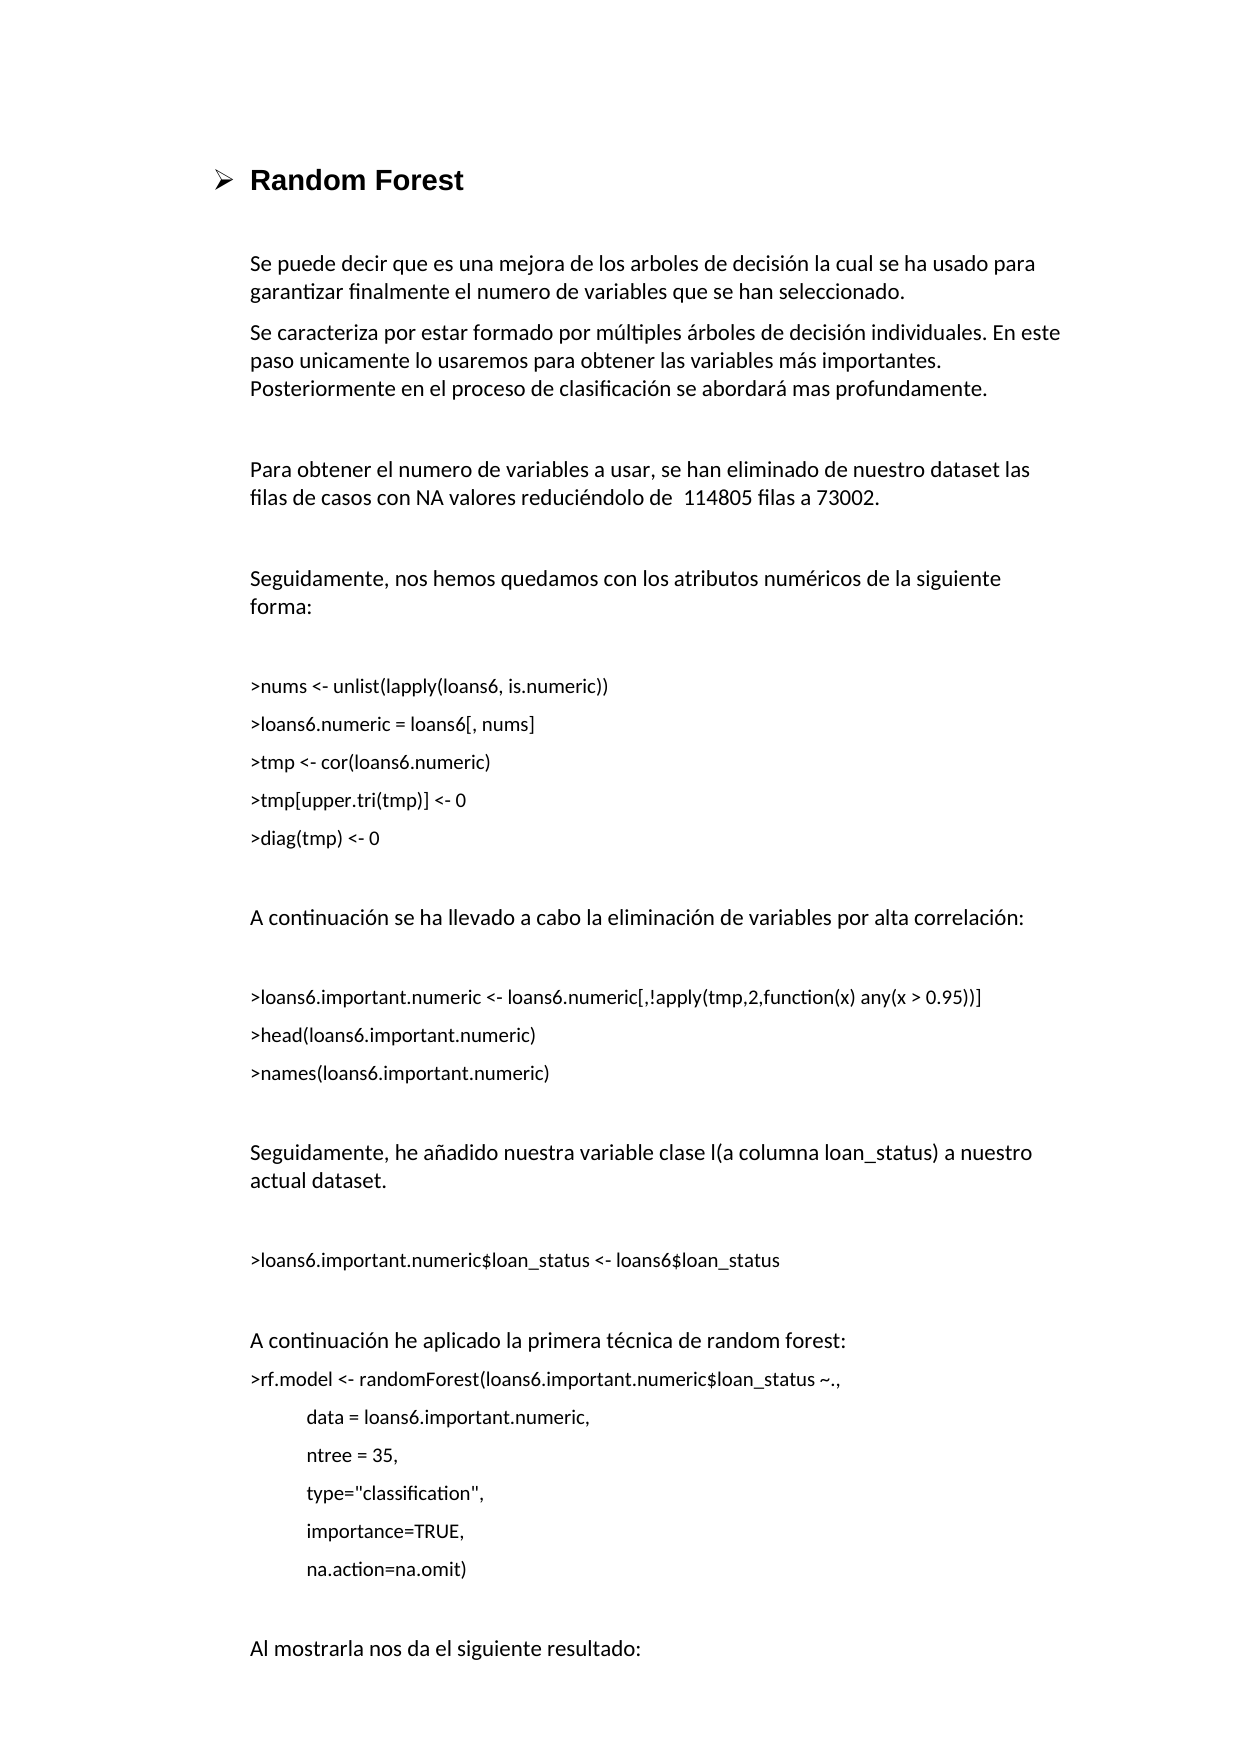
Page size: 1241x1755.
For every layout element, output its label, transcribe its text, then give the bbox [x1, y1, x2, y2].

text >diag(tmp) <- 0 [250, 825, 1065, 850]
text A continuación he aplicado la primera técnica de random forest: [250, 1326, 1065, 1354]
text Seguidamente, nos hemos quedamos con los atributos numéricos de la siguiente forma: [250, 564, 1065, 620]
text Seguidamente, he añadido nuestra variable clase l(a columna loan_status) a nuestro actual dataset. [250, 1138, 1065, 1194]
text Se puede decir que es una mejora de los arboles de decisión la cual se ha usado para garantizar finalmente el numero de variables que se han seleccionado. [250, 249, 1065, 305]
text Se caracteriza por estar formado por múltiples árboles de decisión individuales. En este paso unicamente lo usaremos para obtener las variables más importantes. Posteriormente en el proceso de clasificación se abordará mas profundamente. [250, 318, 1065, 402]
text type="classification", [250, 1480, 1065, 1506]
text ntree = 35, [250, 1442, 1065, 1468]
text A continuación se ha llevado a cabo la eliminación de variables por alta correlación: [250, 903, 1065, 931]
text >loans6.important.numeric$loan_status <- loans6$loan_status [250, 1247, 1065, 1273]
text >names(loans6.important.numeric) [250, 1060, 1065, 1085]
text >tmp <- cor(loans6.numeric) [250, 749, 1065, 774]
subtitle Random Forest [212, 162, 1065, 196]
text Para obtener el numero de variables a usar, se han eliminado de nuestro dataset las filas de casos con NA valores reduciéndolo de 114805 filas a 73002. [250, 455, 1065, 511]
text data = loans6.important.numeric, [250, 1404, 1065, 1430]
text >tmp[upper.tri(tmp)] <- 0 [250, 787, 1065, 812]
text >rf.model <- randomForest(loans6.important.numeric$loan_status ~., [250, 1366, 1065, 1392]
text na.action=na.omit) [250, 1556, 1065, 1581]
text Al mostrarla nos da el siguiente resultado: [250, 1634, 1065, 1662]
text >loans6.numeric = loans6[, nums] [250, 711, 1065, 736]
text >head(loans6.important.numeric) [250, 1022, 1065, 1047]
text >nums <- unlist(lapply(loans6, is.numeric)) [250, 673, 1065, 698]
text >loans6.important.numeric <- loans6.numeric[,!apply(tmp,2,function(x) any(x > 0.95))] [250, 984, 1065, 1009]
text importance=TRUE, [250, 1518, 1065, 1543]
